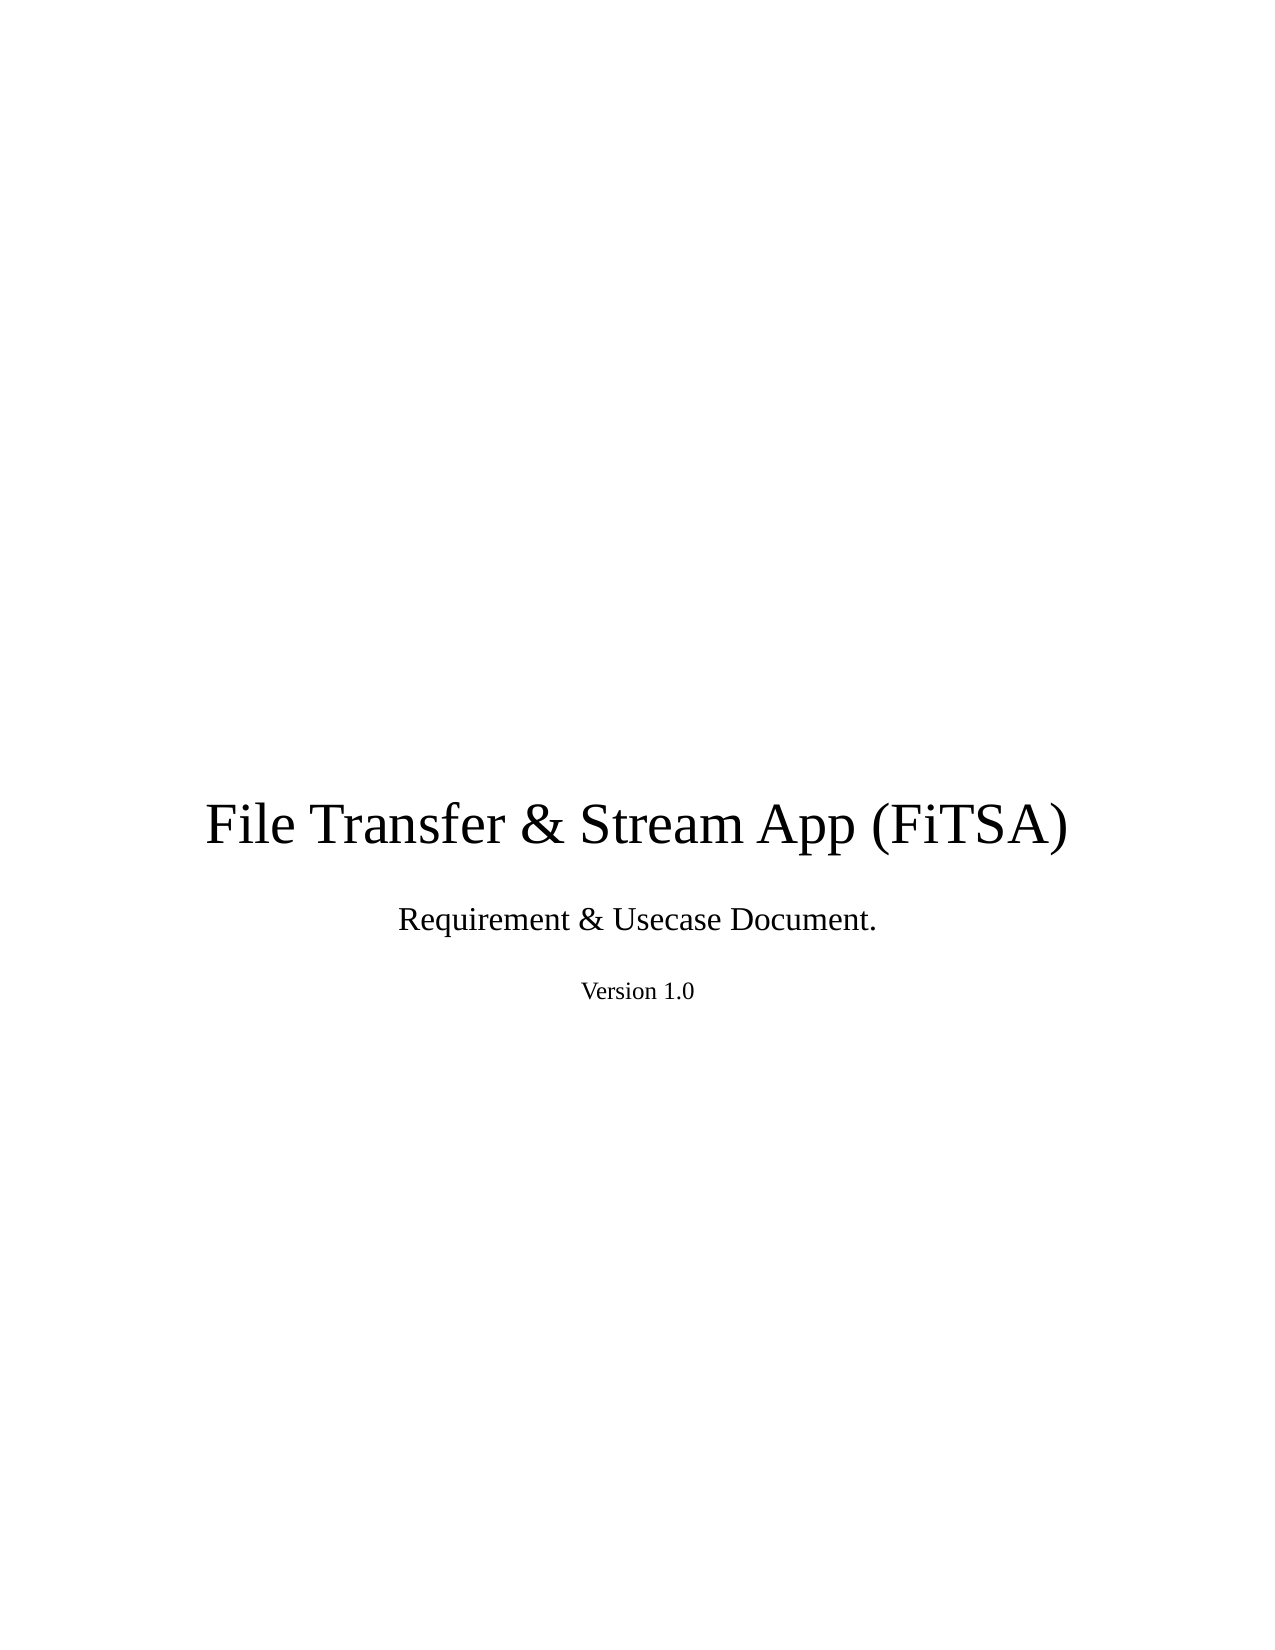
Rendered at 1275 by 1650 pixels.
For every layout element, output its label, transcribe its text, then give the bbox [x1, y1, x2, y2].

text Version 1.0 [118, 976, 1157, 1004]
text File Transfer & Stream App (FiTSA) [118, 789, 1157, 856]
text Requirement & Usecase Document. [118, 899, 1157, 937]
